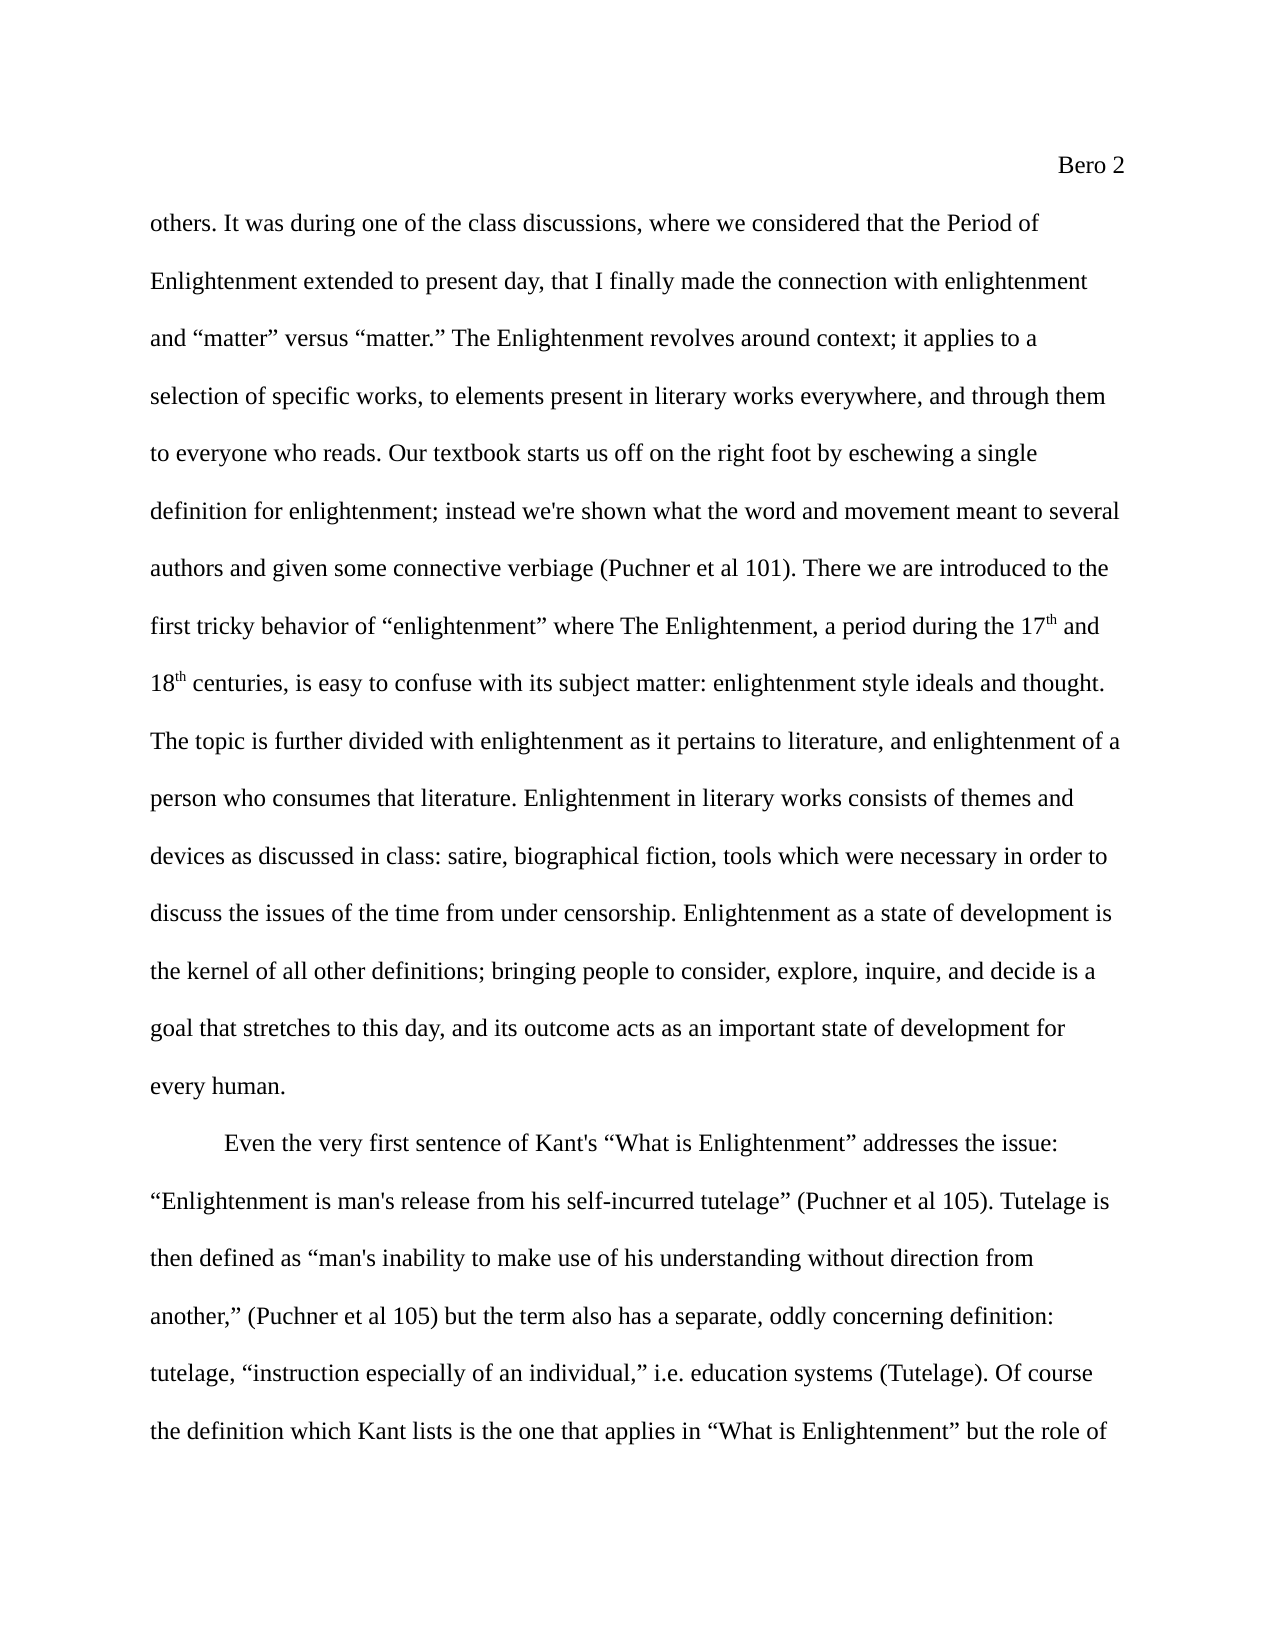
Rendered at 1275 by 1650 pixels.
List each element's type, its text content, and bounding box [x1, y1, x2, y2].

text Even the very first sentence of Kant's “What is Enlightenment” addresses the issue: “Enlightenment is man's release from his self-incurred tutelage” (Puchner et al 105). Tutelage is then defined as “man's inability to make use of his understanding without direction from another,” (Puchner et al 105) but the term also has a separate, oddly concerning definition: tutelage, “instruction especially of an individual,” i.e. education systems (Tutelage). Of course the definition which Kant lists is the one that applies in “What is Enlightenment” but the role of [150, 1128, 1125, 1444]
text others. It was during one of the class discussions, where we considered that the Period of Enlightenment extended to present day, that I finally made the connection with enlightenment and “matter” versus “matter.” The Enlightenment revolves around context; it applies to a selection of specific works, to elements present in literary works everywhere, and through them to everyone who reads. Our textbook starts us off on the right foot by eschewing a single definition for enlightenment; instead we're shown what the word and movement meant to several authors and given some connective verbiage (Puchner et al 101). There we are introduced to the first tricky behavior of “enlightenment” where The Enlightenment, a period during the 17th and 18th centuries, is easy to confuse with its subject matter: enlightenment style ideals and thought. The topic is further divided with enlightenment as it pertains to literature, and enlightenment of a person who consumes that literature. Enlightenment in literary works consists of themes and devices as discussed in class: satire, biographical fiction, tools which were necessary in order to discuss the issues of the time from under censorship. Enlightenment as a state of development is the kernel of all other definitions; bringing people to consider, explore, inquire, and decide is a goal that stretches to this day, and its outcome acts as an important state of development for every human. [150, 208, 1125, 1099]
